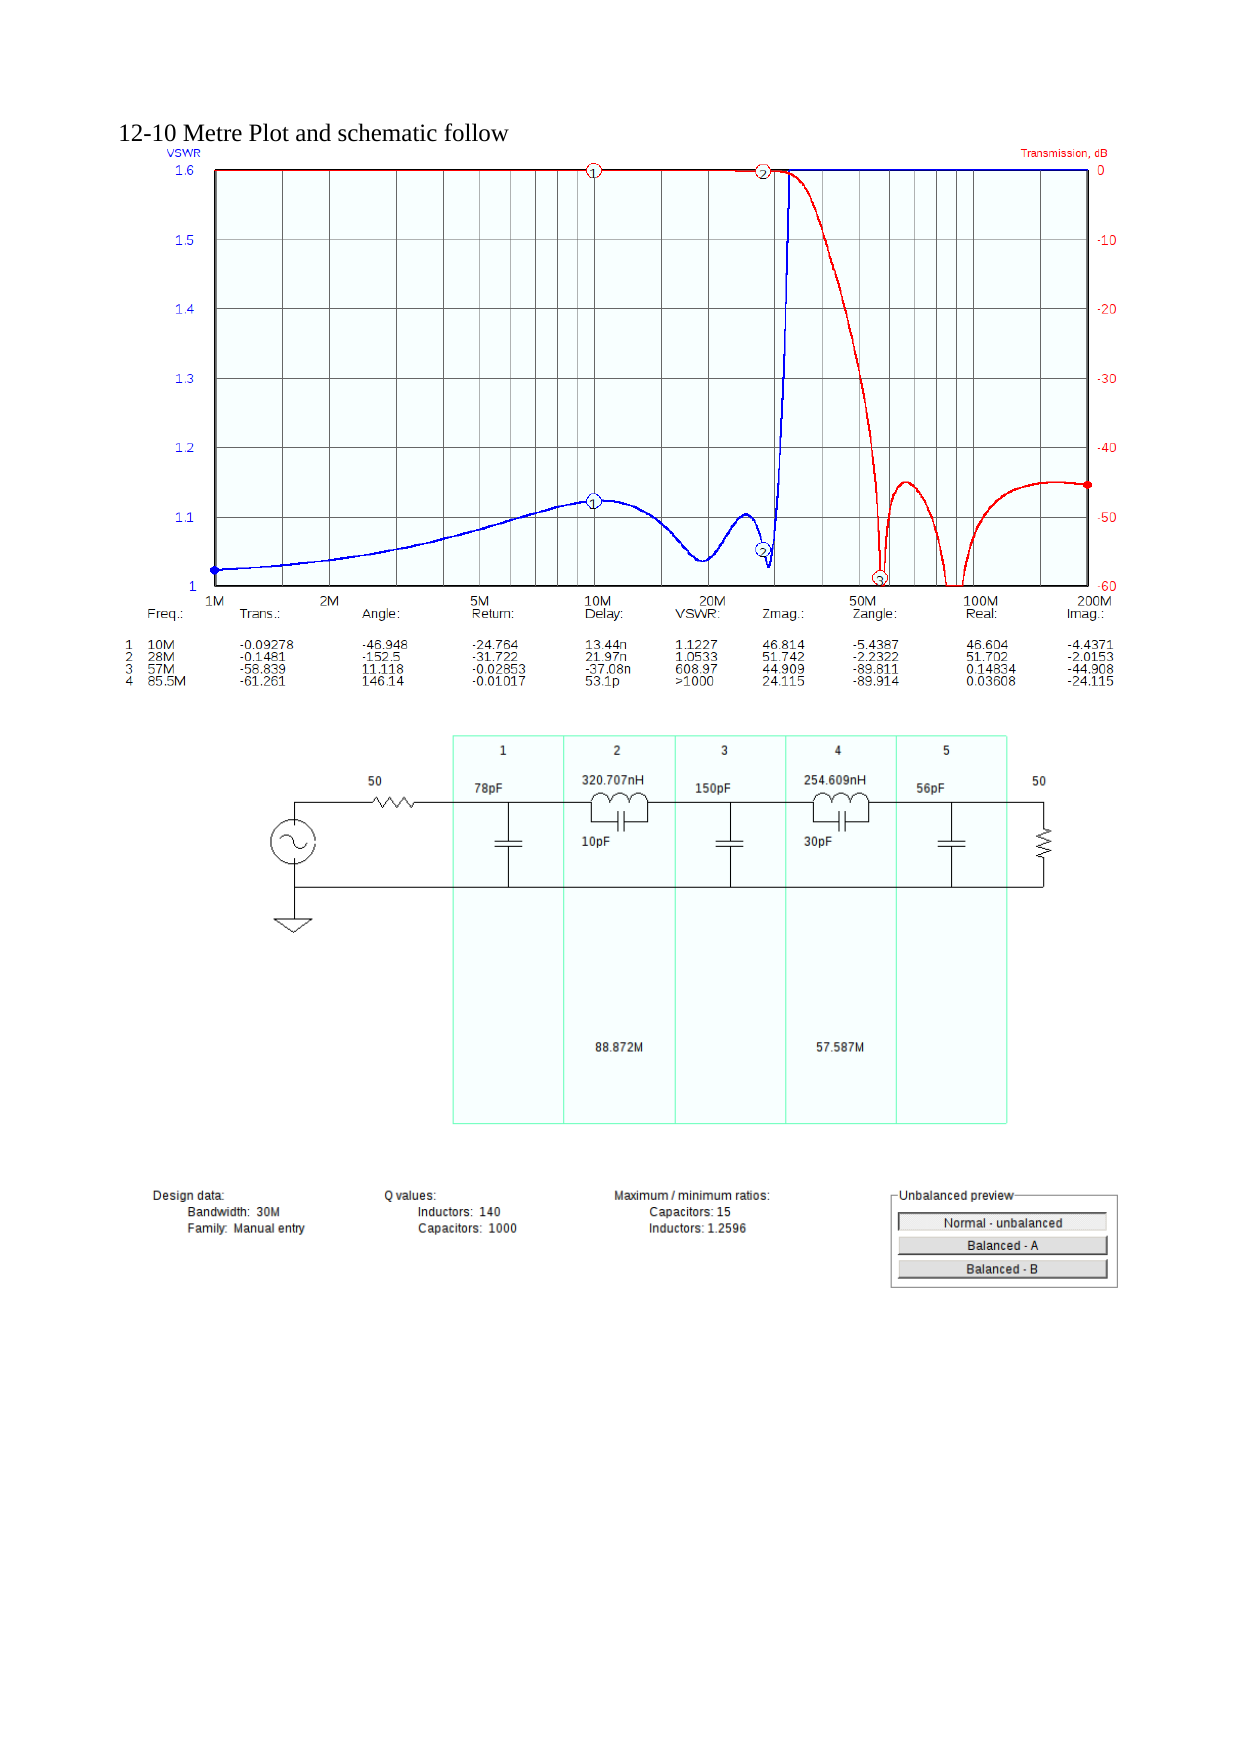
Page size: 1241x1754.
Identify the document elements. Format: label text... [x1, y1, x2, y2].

text 12-10 Metre Plot and schematic follow [118, 118, 1122, 146]
picture [118, 720, 1123, 1294]
picture [118, 146, 1123, 692]
